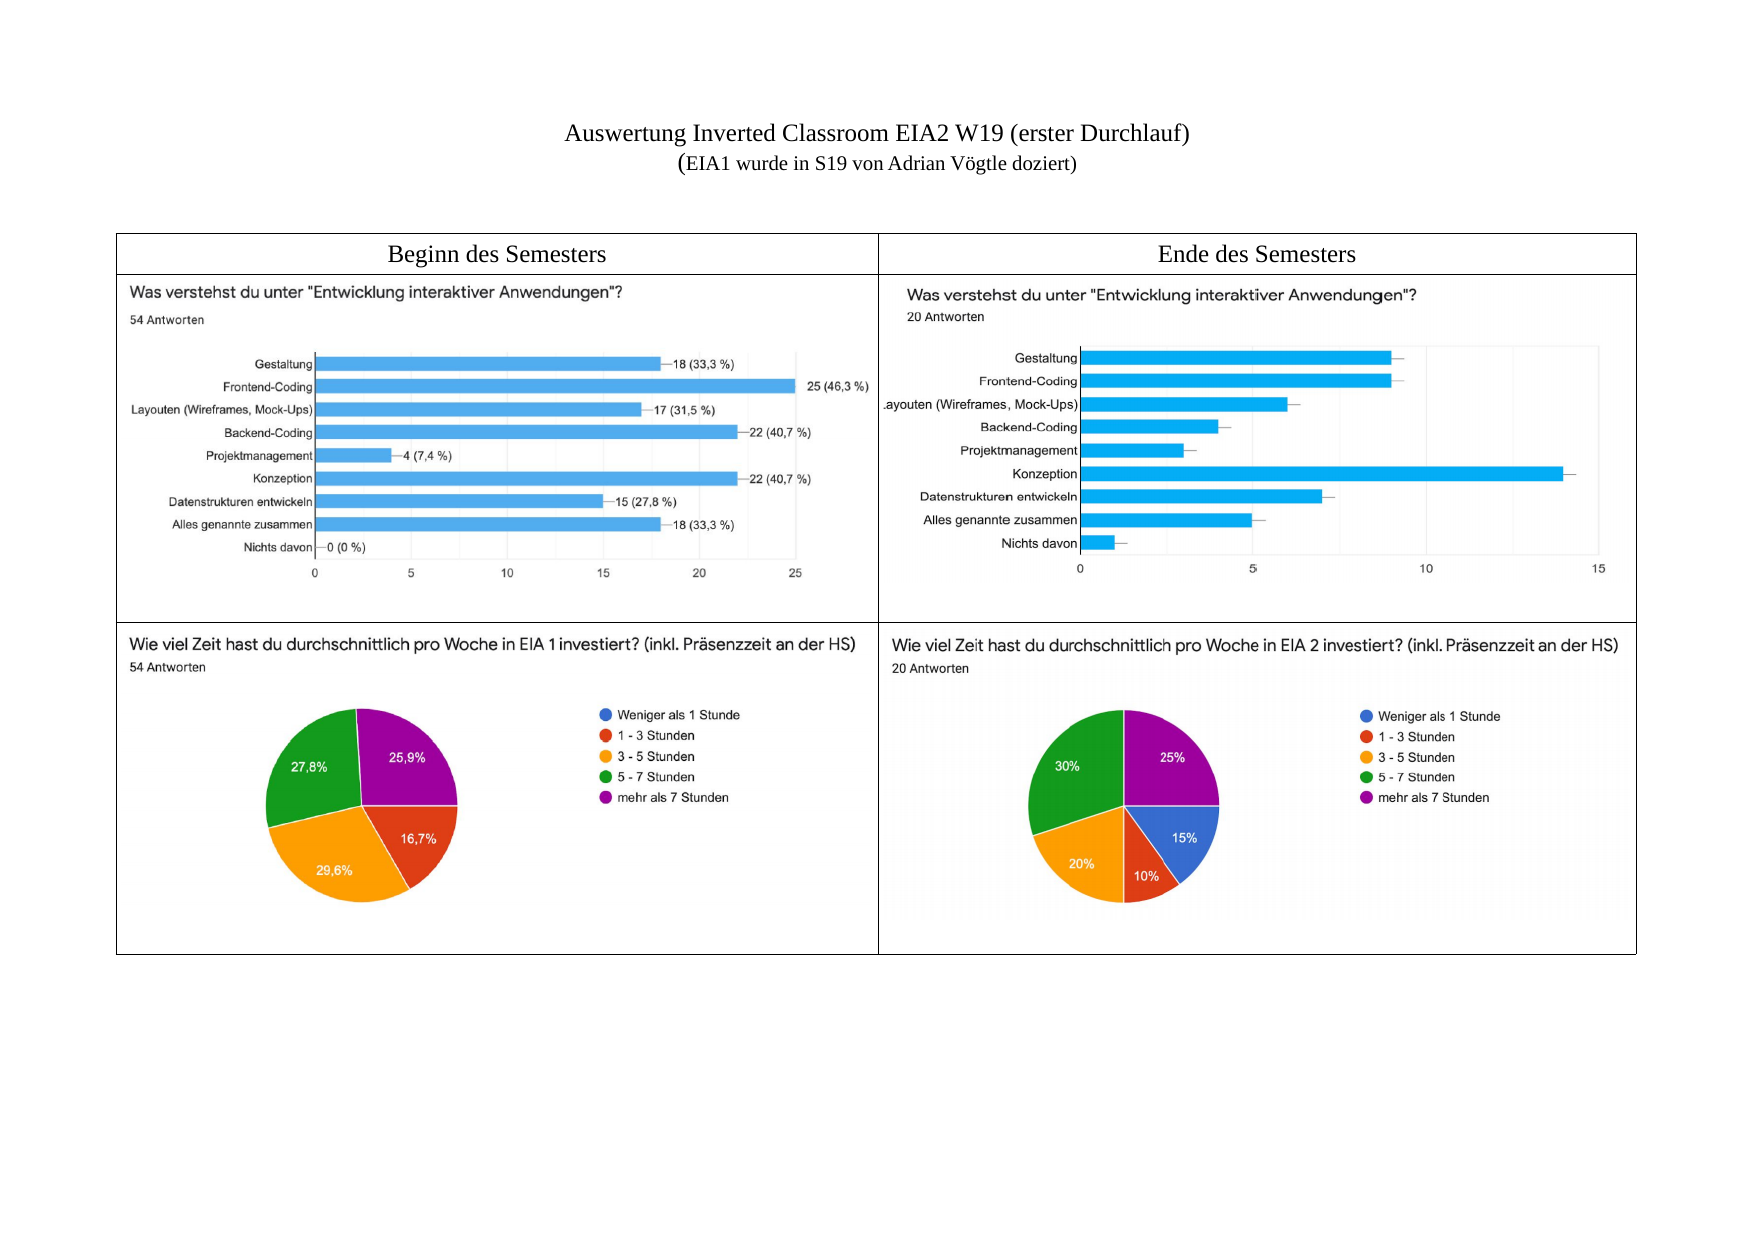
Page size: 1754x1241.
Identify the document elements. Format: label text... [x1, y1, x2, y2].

picture [121, 628, 873, 920]
table_header Beginn des Semesters [117, 234, 878, 273]
table_cell [879, 275, 1636, 622]
table_cell [117, 275, 878, 622]
table_cell [879, 623, 1636, 954]
text Auswertung Inverted Classroom EIA2 W19 (erster Durchlauf) (EIA1 wurde in S19 von Adrian Vögtle doziert) [118, 118, 1636, 176]
picture [883, 279, 1630, 583]
picture [121, 279, 873, 588]
picture [883, 628, 1630, 920]
table_header Ende des Semesters [879, 234, 1636, 273]
table_cell [117, 623, 878, 954]
